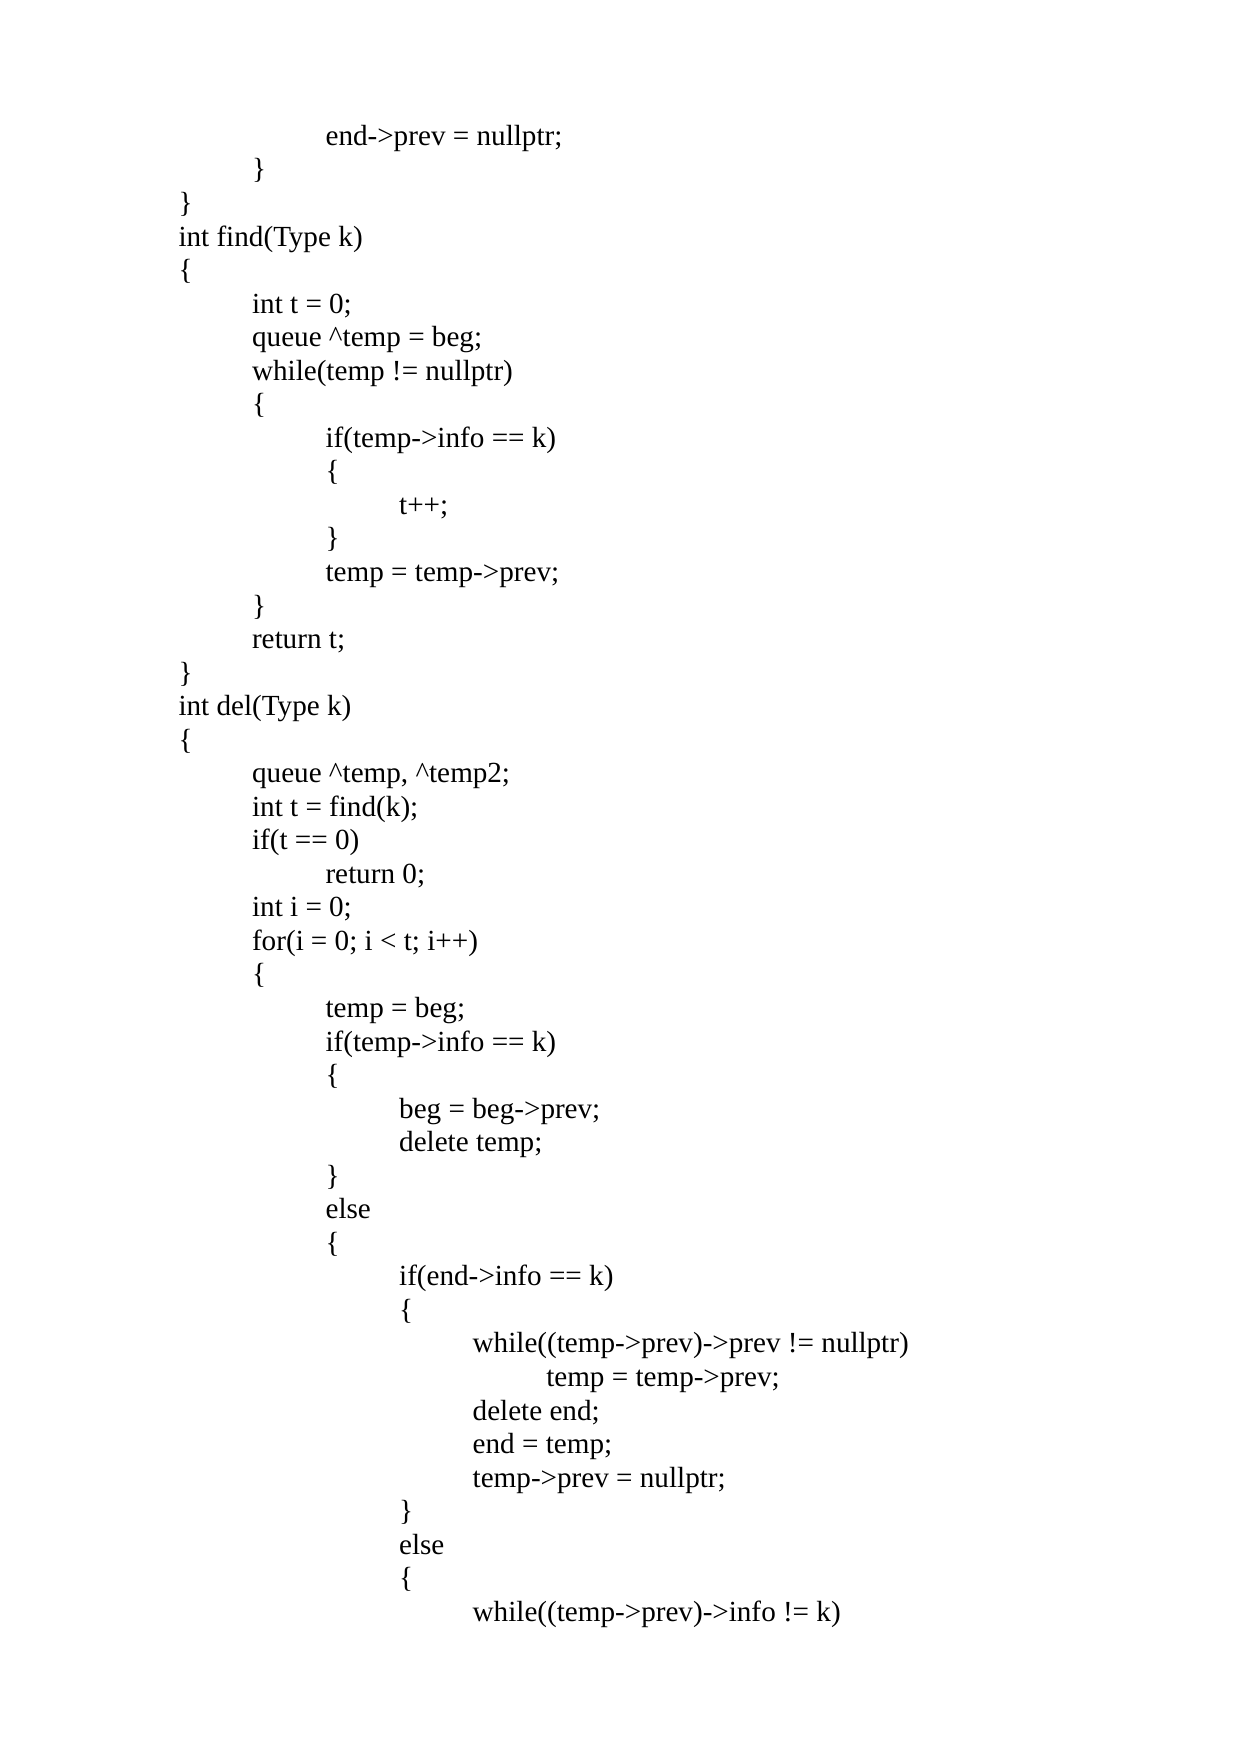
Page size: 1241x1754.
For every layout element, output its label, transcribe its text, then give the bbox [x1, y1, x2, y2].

text t++; [105, 487, 1150, 521]
text for(i = 0; i < t; i++) [105, 923, 1150, 957]
text { [105, 722, 1150, 755]
text queue ^temp, ^temp2; [105, 755, 1150, 789]
text { [105, 386, 1150, 420]
text } [105, 588, 1150, 621]
text int del(Type k) [105, 688, 1150, 722]
text else [105, 1191, 1150, 1225]
text } [105, 185, 1150, 219]
text if(end->info == k) [105, 1258, 1150, 1292]
text return t; [105, 621, 1150, 655]
text if(temp->info == k) [105, 420, 1150, 453]
text { [105, 1225, 1150, 1258]
text end = temp; [105, 1426, 1150, 1460]
text if(t == 0) [105, 822, 1150, 856]
text if(temp->info == k) [105, 1024, 1150, 1057]
text while((temp->prev)->prev != nullptr) [105, 1326, 1150, 1359]
text end->prev = nullptr; [105, 118, 1150, 152]
text { [105, 1057, 1150, 1091]
text temp->prev = nullptr; [105, 1460, 1150, 1493]
text beg = beg->prev; [105, 1091, 1150, 1124]
text { [105, 1292, 1150, 1326]
text } [105, 655, 1150, 688]
text } [105, 1493, 1150, 1527]
text temp = temp->prev; [105, 1359, 1150, 1393]
text delete temp; [105, 1124, 1150, 1158]
text int t = find(k); [105, 789, 1150, 822]
text { [105, 957, 1150, 990]
text return 0; [105, 856, 1150, 889]
text int t = 0; [105, 286, 1150, 319]
text delete end; [105, 1393, 1150, 1426]
text } [105, 521, 1150, 554]
text int find(Type k) [105, 219, 1150, 252]
text temp = temp->prev; [105, 554, 1150, 588]
text } [105, 1158, 1150, 1191]
text while(temp != nullptr) [105, 353, 1150, 386]
text while((temp->prev)->info != k) [105, 1594, 1150, 1627]
text } [105, 152, 1150, 185]
text temp = beg; [105, 990, 1150, 1024]
text else [105, 1527, 1150, 1560]
text { [105, 1560, 1150, 1594]
text { [105, 252, 1150, 286]
text queue ^temp = beg; [105, 319, 1150, 353]
text { [105, 453, 1150, 487]
text int i = 0; [105, 889, 1150, 923]
